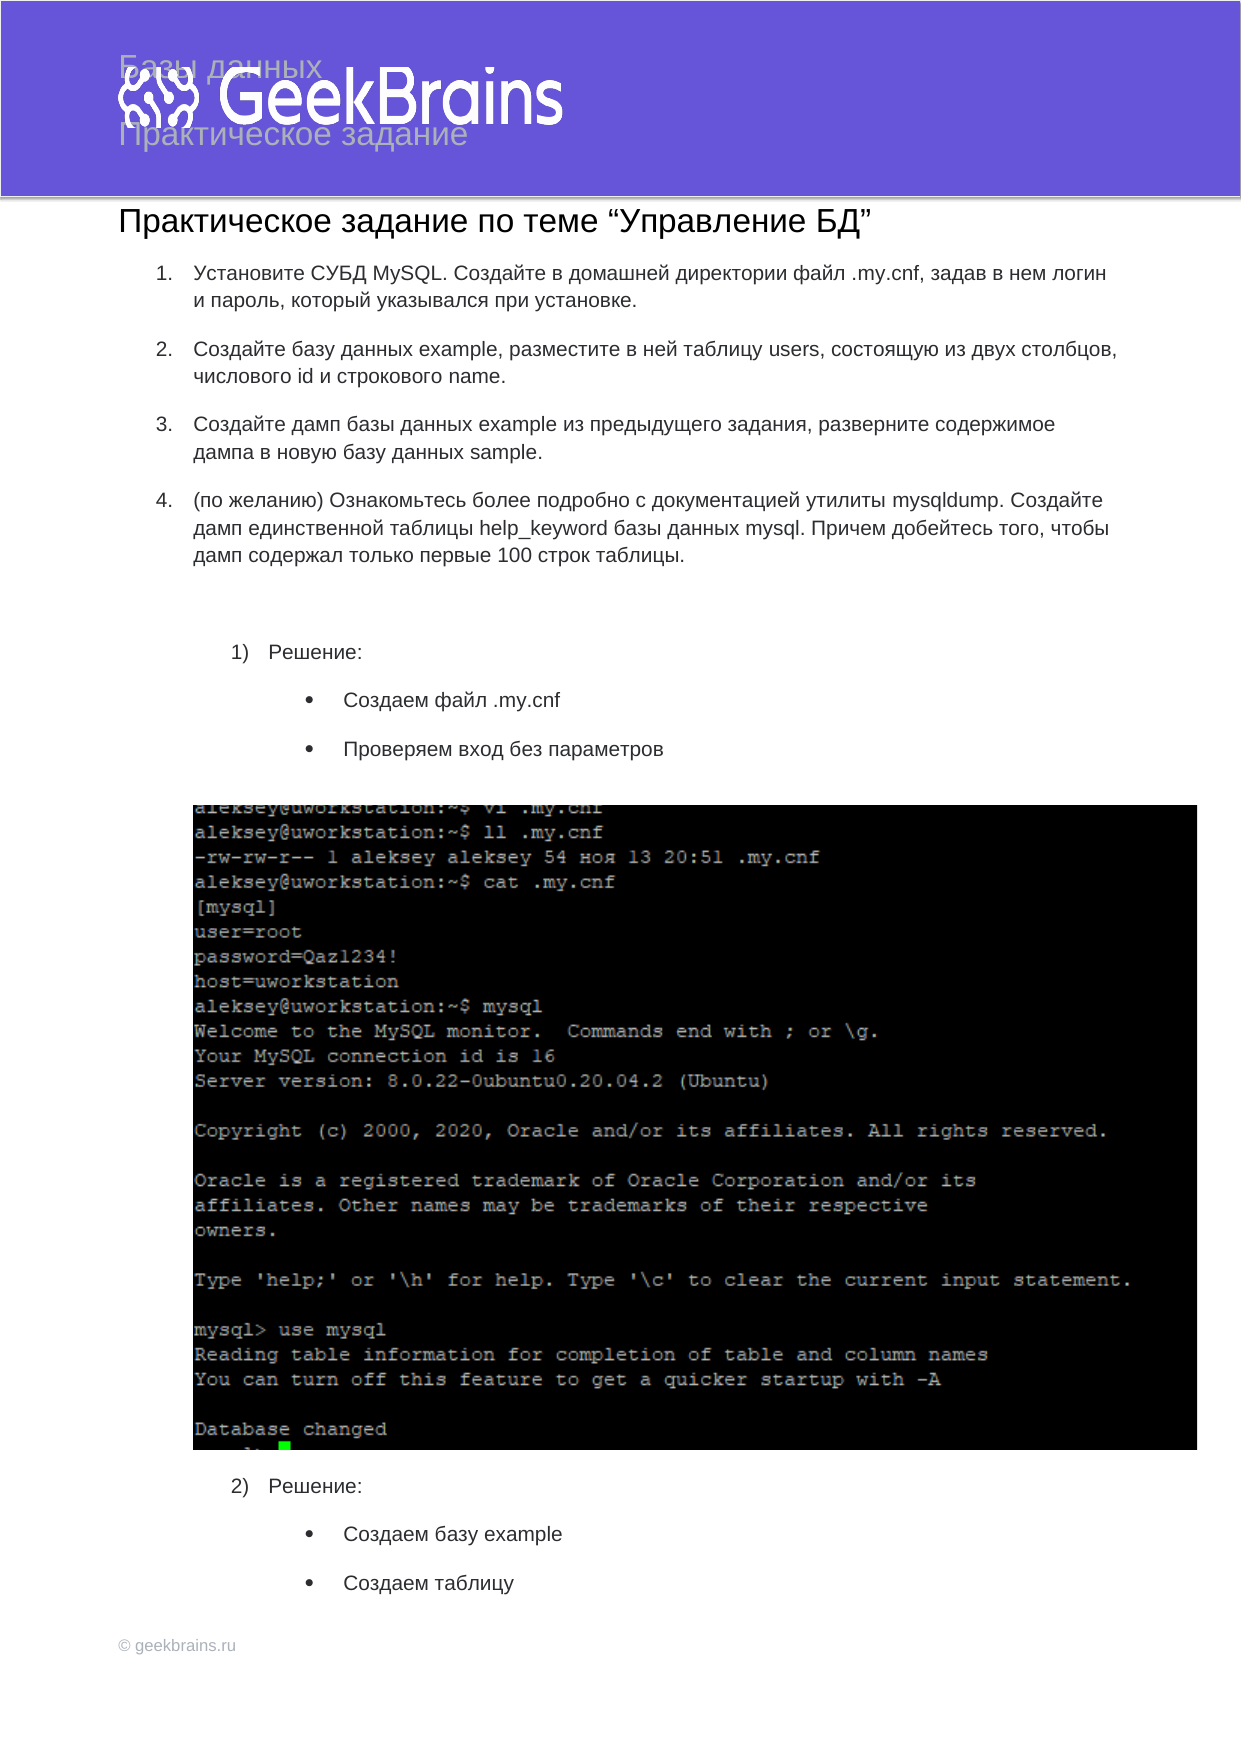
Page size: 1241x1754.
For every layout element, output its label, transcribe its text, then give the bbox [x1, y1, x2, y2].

list Создайте дамп базы данных example из предыдущего задания, разверните содержимое дампа в новую базу данных sample. [156, 412, 1122, 464]
list Решение: [231, 1474, 1122, 1498]
text Практическое задание по теме “Управление БД” [118, 202, 1122, 240]
list Решение: [231, 640, 1122, 664]
list Создайте базу данных example, разместите в ней таблицу users, состоящую из двух столбцов, числового id и строкового name. [156, 336, 1122, 388]
list Создаем базу example [306, 1522, 1122, 1546]
list Проверяем вход без параметров [306, 736, 1122, 761]
list (по желанию) Ознакомьтесь более подробно с документацией утилиты mysqldump. Создайте дамп единственной таблицы help_keyword базы данных mysql. Причем добейтесь того, чтобы дамп содержал только первые 100 строк таблицы. [156, 488, 1122, 567]
list Создаем файл .my.cnf [306, 688, 1122, 712]
list Создаем таблицу [306, 1571, 1122, 1594]
list Установите СУБД MySQL. Создайте в домашней директории файл .my.cnf, задав в нем логин и пароль, который указывался при установке. [156, 261, 1122, 312]
